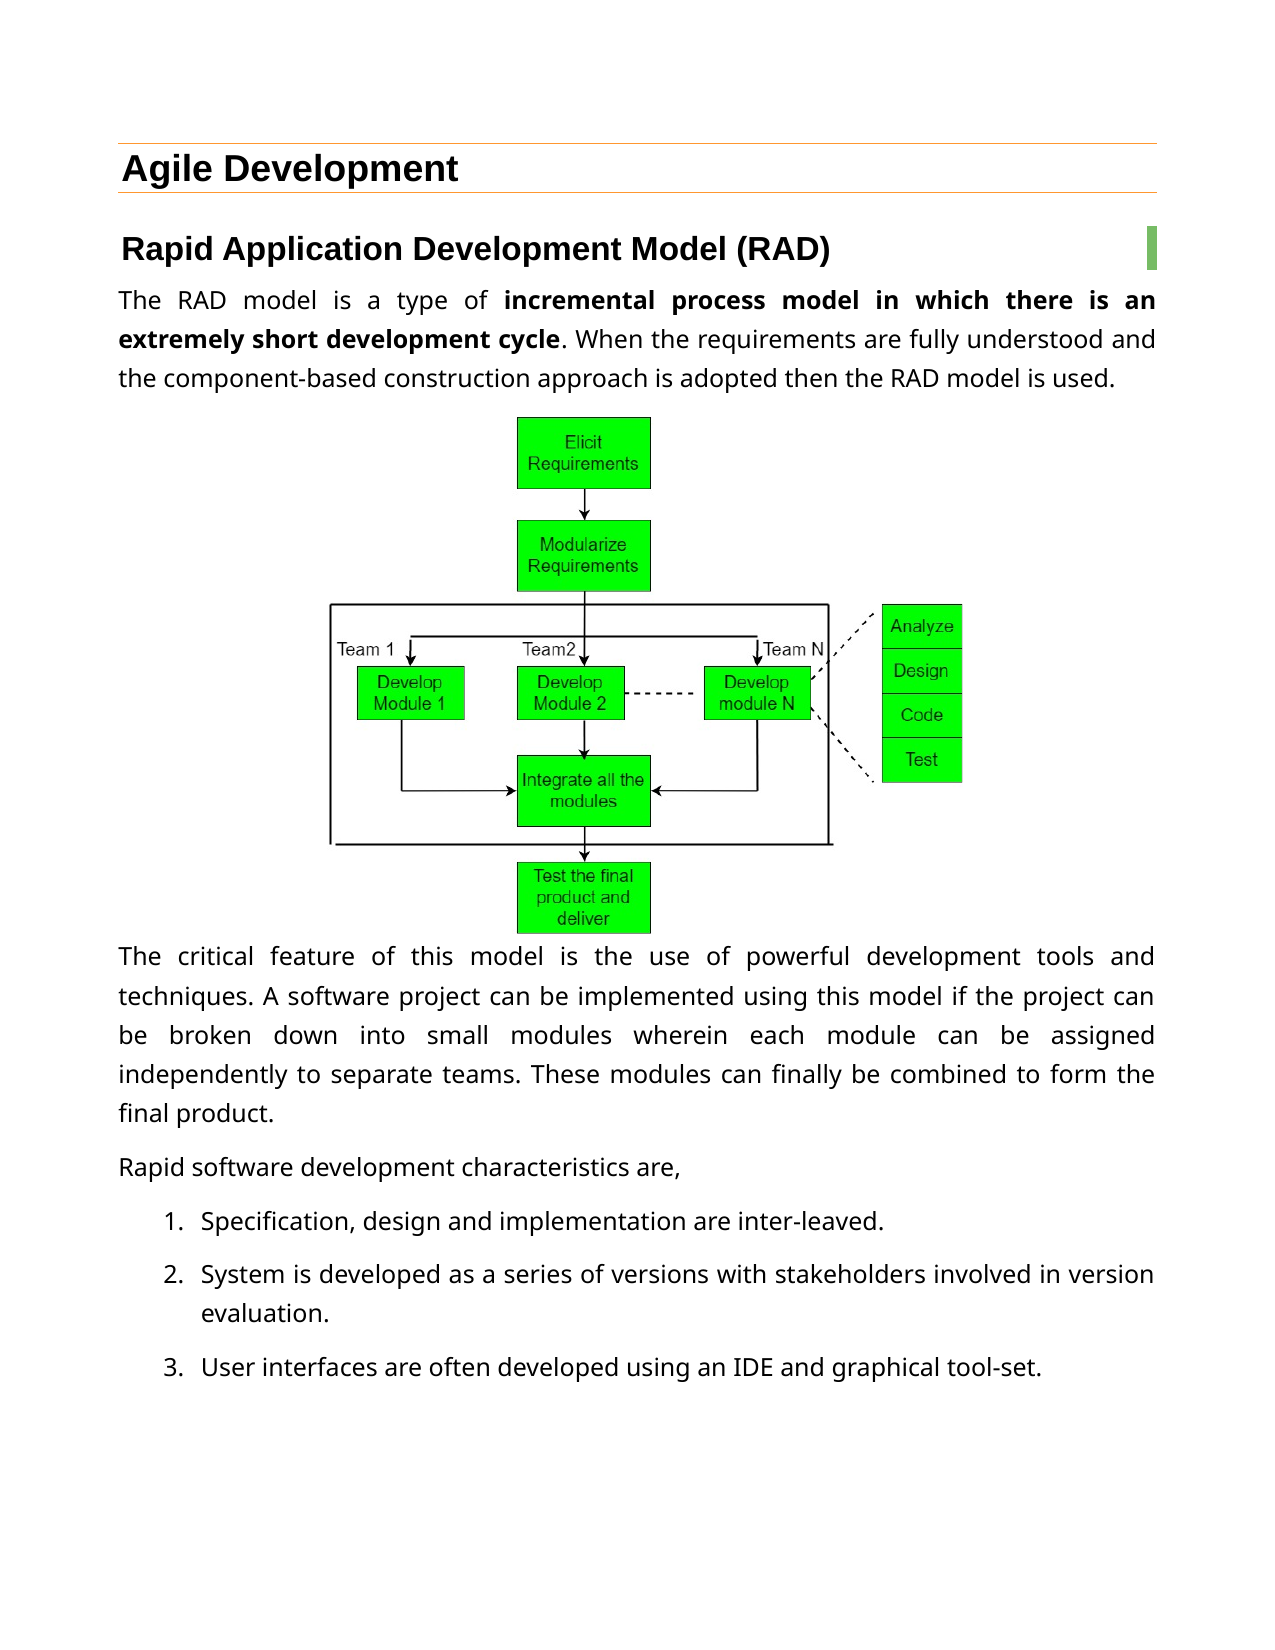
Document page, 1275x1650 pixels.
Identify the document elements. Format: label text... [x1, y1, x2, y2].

picture [312, 417, 963, 934]
list User interfaces are often developed using an IDE and graphical tool-set. [163, 1350, 1157, 1384]
text Rapid software development characteristics are, [118, 1149, 1157, 1183]
list Specification, design and implementation are inter-leaved. [163, 1203, 1157, 1237]
list System is developed as a series of versions with stakeholders involved in version evaluation. [163, 1257, 1157, 1330]
text The RAD model is a type of incremental process model in which there is an extremely short development cycle. When the requirements are fully understood and the component-based construction approach is adopted then the RAD model is used. [118, 283, 1157, 395]
text The critical feature of this model is the use of powerful development tools and techniques. A software project can be implemented using this model if the project can be broken down into small modules wherein each module can be assigned independently to separate teams. These modules can finally be combined to form the final product. [118, 415, 1157, 1130]
subtitle Rapid Application Development Model (RAD) [118, 226, 1147, 270]
subtitle Agile Development [118, 144, 1157, 192]
